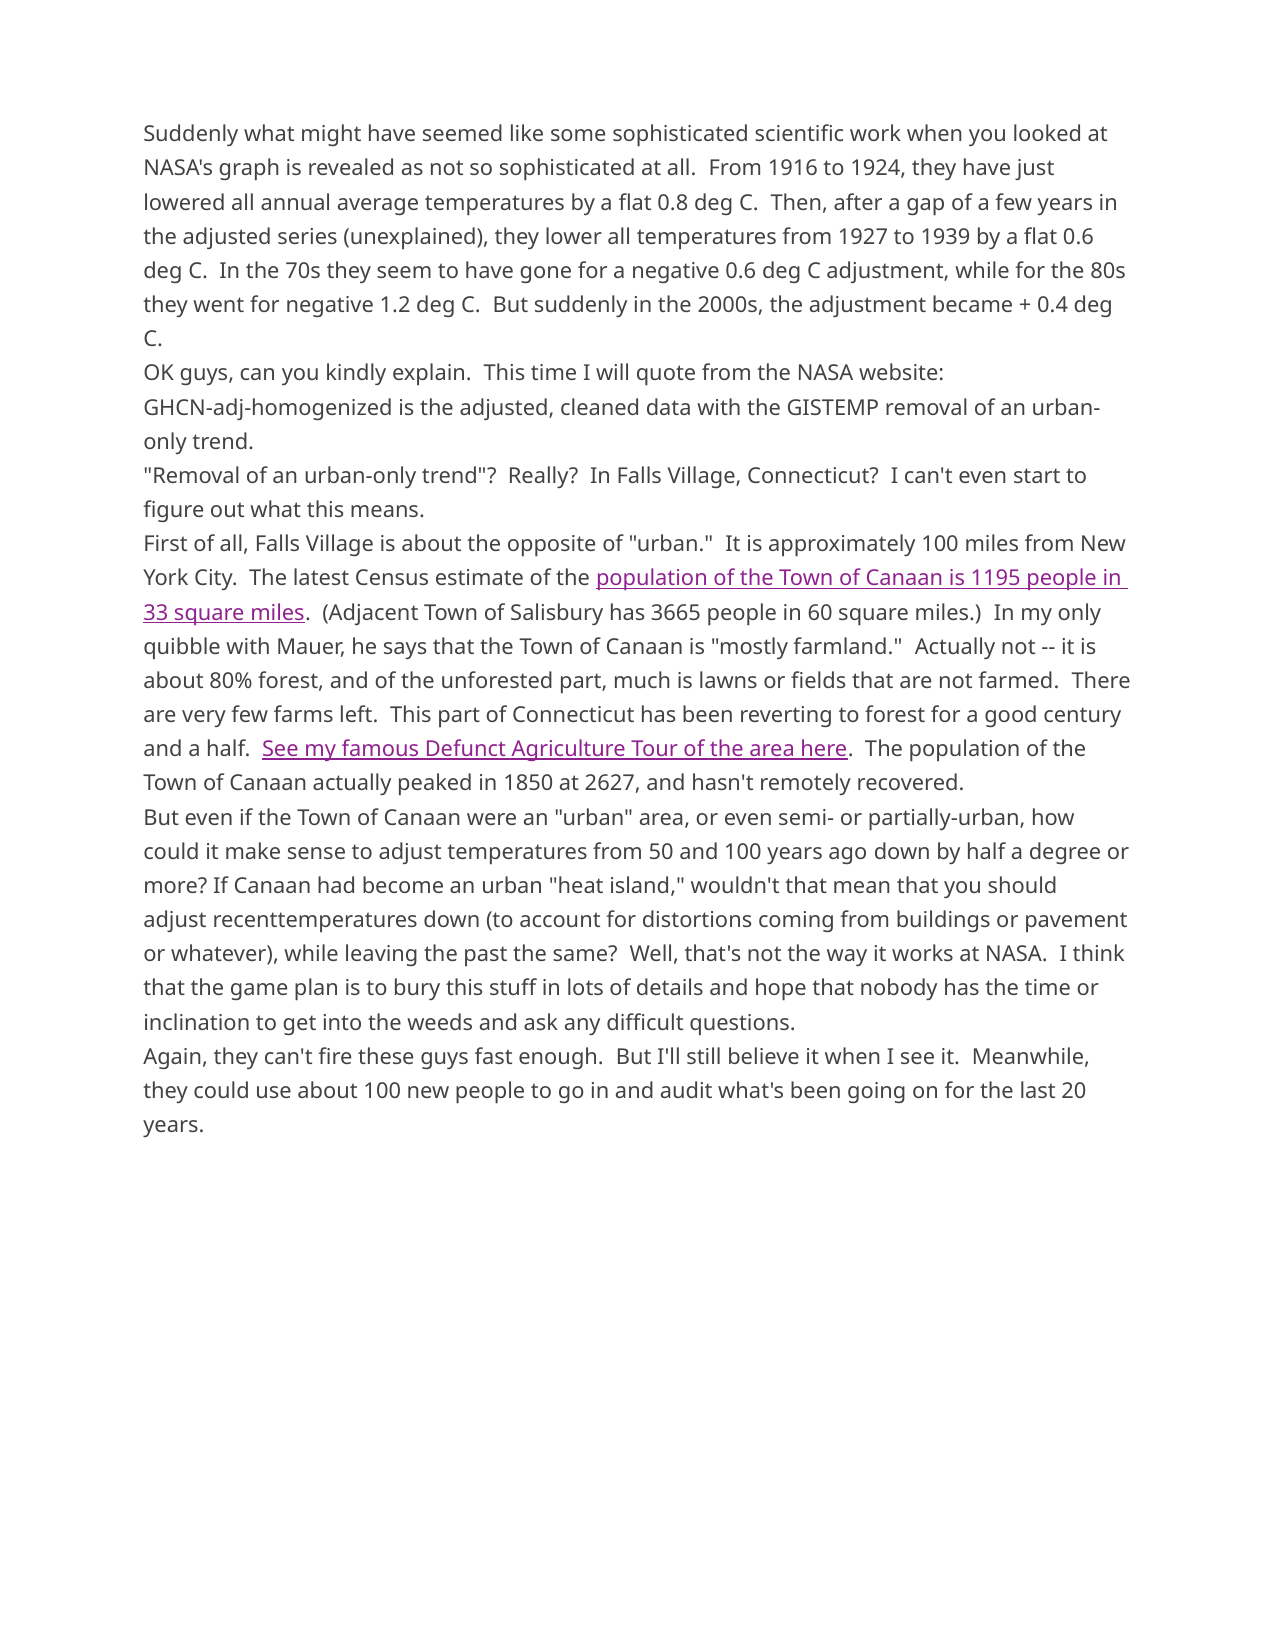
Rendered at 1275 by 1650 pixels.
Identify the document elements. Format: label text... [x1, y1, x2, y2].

text First of all, Falls Village is about the opposite of "urban." It is approximately 100 miles from New York City. The latest Census estimate of the population of the Town of Canaan is 1195 people in 33 square miles. (Adjacent Town of Salisbury has 3665 people in 60 square miles.) In my only quibble with Mauer, he says that the Town of Canaan is "mostly farmland." Actually not -- it is about 80% forest, and of the unforested part, much is lawns or fields that are not farmed. There are very few farms left. This part of Connecticut has been reverting to forest for a good century and a half. See my famous Defunct Agriculture Tour of the area here. The population of the Town of Canaan actually peaked in 1850 at 2627, and hasn't remotely recovered. [143, 528, 1132, 797]
text "Removal of an urban-only trend"? Really? In Falls Village, Connecticut? I can't even start to figure out what this means. [143, 460, 1132, 524]
text Again, they can't fire these guys fast enough. But I'll still believe it when I see it. Meanwhile, they could use about 100 new people to go in and audit what's been going on for the last 20 years. [143, 1041, 1132, 1139]
text GHCN-adj-homogenized is the adjusted, cleaned data with the GISTEMP removal of an urban-only trend. [143, 391, 1132, 455]
text Suddenly what might have seemed like some sophisticated scientific work when you looked at NASA's graph is revealed as not so sophisticated at all. From 1916 to 1924, they have just lowered all annual average temperatures by a flat 0.8 deg C. Then, after a gap of a few years in the adjusted series (unexplained), they lower all temperatures from 1927 to 1939 by a flat 0.6 deg C. In the 70s they seem to have gone for a negative 0.6 deg C adjustment, while for the 80s they went for negative 1.2 deg C. But suddenly in the 2000s, the adjustment became + 0.4 deg C. [143, 118, 1132, 353]
text OK guys, can you kindly explain. This time I will quote from the NASA website: [143, 357, 1132, 387]
text But even if the Town of Canaan were an "urban" area, or even semi- or partially-urban, how could it make sense to adjust temperatures from 50 and 100 years ago down by half a degree or more? If Canaan had become an urban "heat island," wouldn't that mean that you should adjust recenttemperatures down (to account for distortions coming from buildings or pavement or whatever), while leaving the past the same? Well, that's not the way it works at NASA. I think that the game plan is to bury this stuff in lots of details and hope that nobody has the time or inclination to get into the weeds and ask any difficult questions. [143, 801, 1132, 1036]
